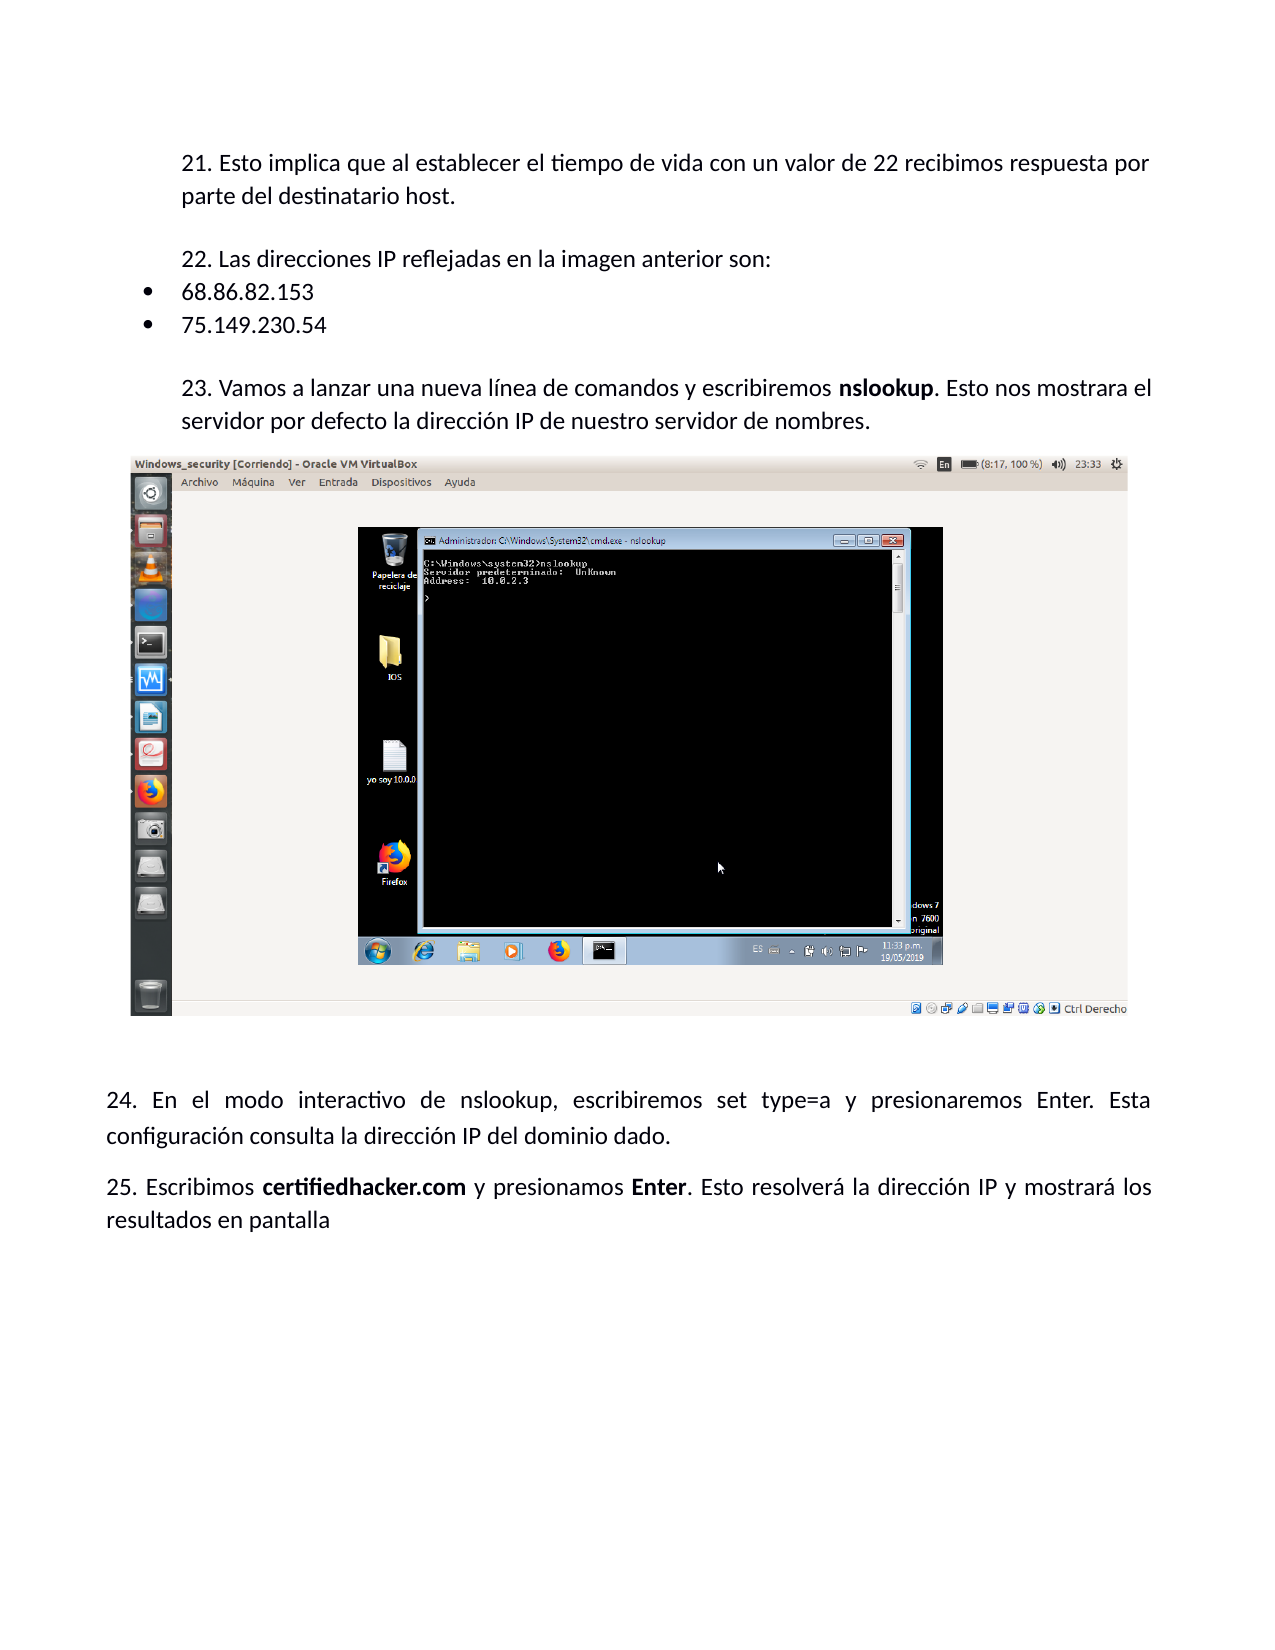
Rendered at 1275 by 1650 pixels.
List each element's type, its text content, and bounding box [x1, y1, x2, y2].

picture [130, 455, 1128, 1016]
list 23. Vamos a lanzar una nueva línea de comandos y escribiremos nslookup. Esto nos mostrara el servidor por defecto la dirección IP de nuestro servidor de nombres. [181, 373, 1152, 436]
list 22. Las direcciones IP reflejadas en la imagen anterior son: [181, 244, 1152, 274]
list 21. Esto implica que al establecer el tiempo de vida con un valor de 22 recibimos respuesta por parte del destinatario host. [181, 148, 1152, 211]
list 75.149.230.54 [144, 309, 1152, 340]
text 24. En el modo interactivo de nslookup, escribiremos set type=a y presionaremos Enter. Esta configuración consulta la dirección IP del dominio dado. [106, 1084, 1152, 1151]
list 68.86.82.153 [144, 277, 1152, 307]
list 25. Escribimos certifiedhacker.com y presionamos Enter. Esto resolverá la dirección IP y mostrará los resultados en pantalla [106, 1172, 1152, 1235]
